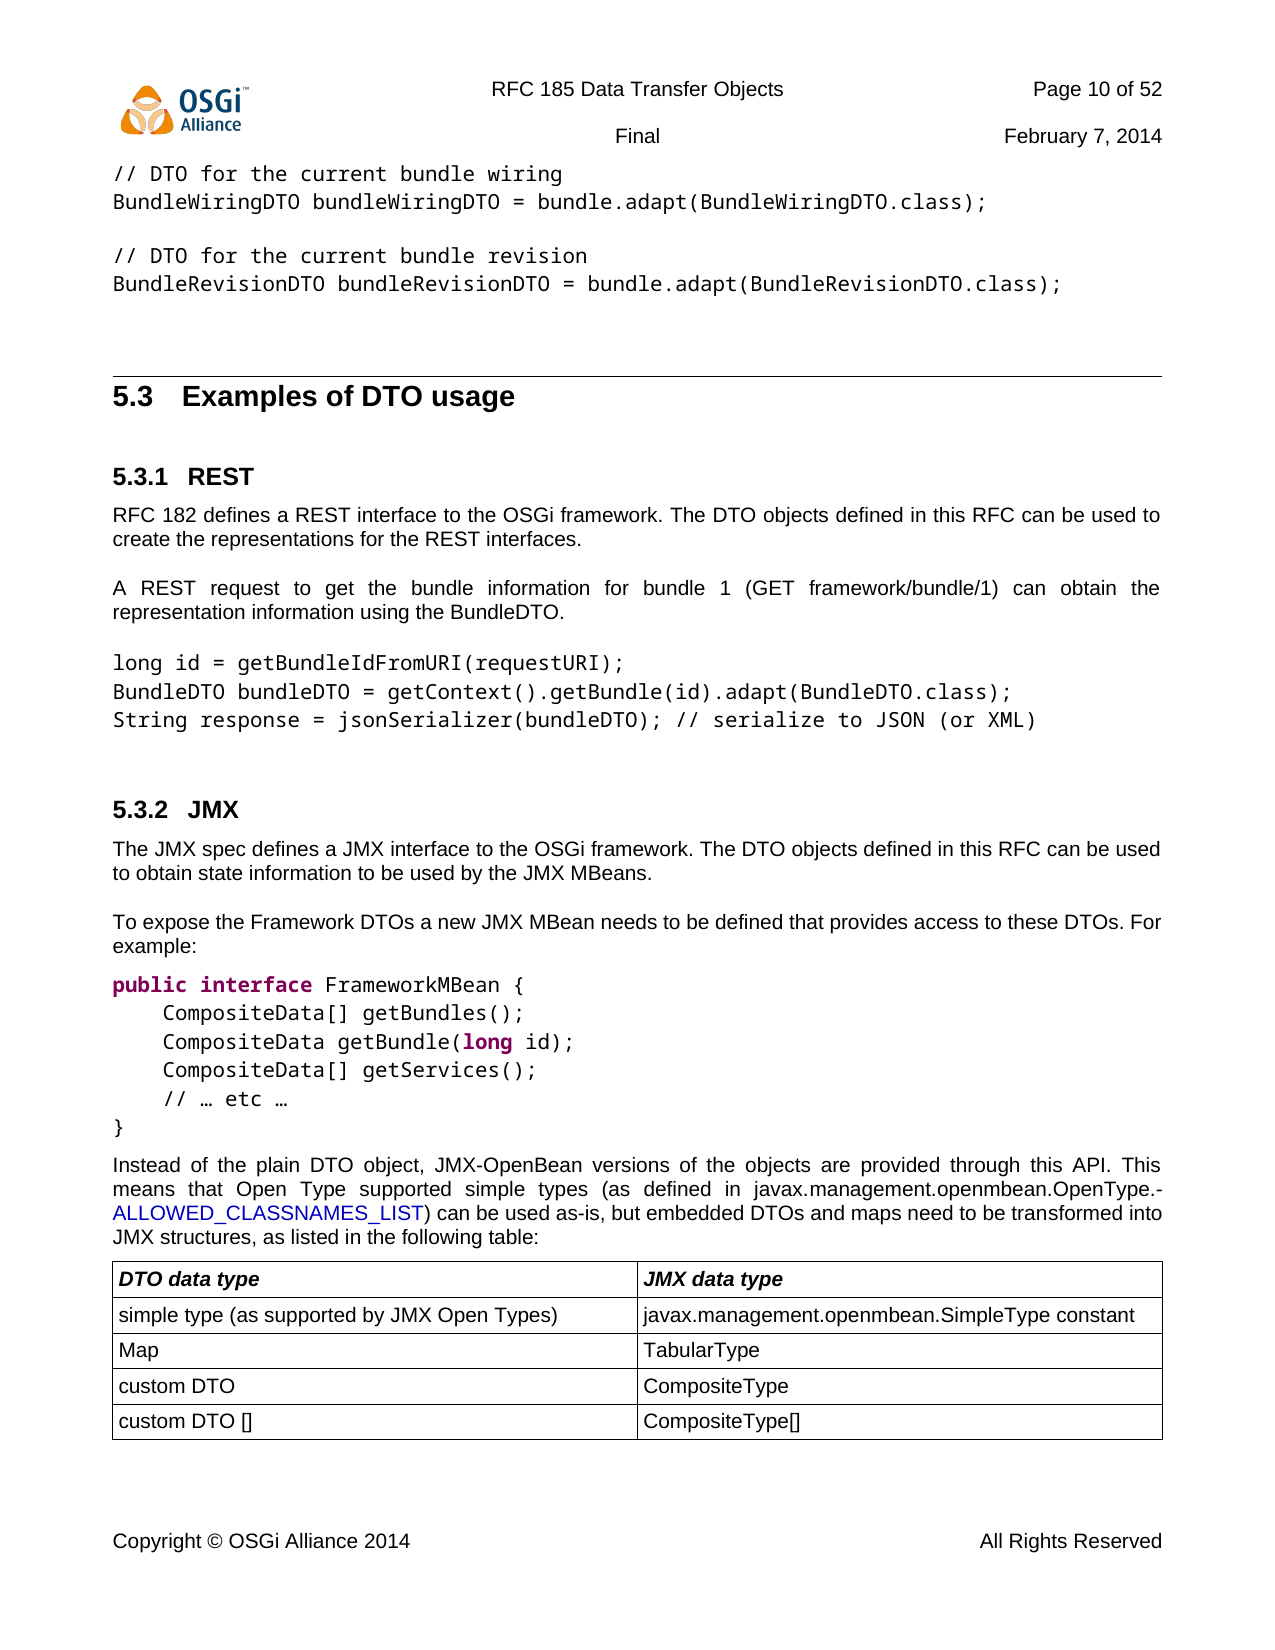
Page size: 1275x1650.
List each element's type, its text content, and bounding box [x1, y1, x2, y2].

text CompositeData[] getBundles(); [112, 998, 1162, 1027]
text // DTO for the current bundle wiring BundleWiringDTO bundleWiringDTO = bundle.adapt(BundleWiringDTO.class); [112, 159, 1162, 216]
table_header JMX data type [638, 1262, 1162, 1297]
text // DTO for the current bundle revision BundleRevisionDTO bundleRevisionDTO = bundle.adapt(BundleRevisionDTO.class); [112, 241, 1162, 298]
table_cell simple type (as supported by JMX Open Types) [113, 1298, 637, 1332]
text CompositeData getBundle(long id); [112, 1027, 1162, 1055]
subtitle Examples of DTO usage [112, 377, 1162, 412]
text CompositeData[] getServices(); [112, 1055, 1162, 1084]
table_cell javax.management.openmbean.SimpleType constant [638, 1298, 1162, 1332]
table_cell CompositeType [638, 1369, 1162, 1403]
text Instead of the plain DTO object, JMX-OpenBean versions of the objects are provided through this API. This means that Open Type supported simple types (as defined in javax.­management.­openmbean.­OpenType.­ALLOWED_CLASSNAMES_LIST) can be used as-is, but embedded DTOs and maps need to be transformed into JMX structures, as listed in the following table: [112, 1153, 1162, 1249]
text The JMX spec defines a JMX interface to the OSGi framework. The DTO objects defined in this RFC can be used to obtain state information to be used by the JMX MBeans. [112, 837, 1162, 884]
text } [112, 1112, 1162, 1141]
table_cell Map [113, 1334, 637, 1368]
subtitle JMX [112, 795, 1162, 824]
picture [113, 78, 257, 142]
text public interface FrameworkMBean { [112, 970, 1162, 998]
table_cell TabularType [638, 1334, 1162, 1368]
text RFC 182 defines a REST interface to the OSGi framework. The DTO objects defined in this RFC can be used to create the representations for the REST interfaces. [112, 503, 1162, 551]
subtitle REST [112, 461, 1162, 490]
text // … etc … [112, 1084, 1162, 1112]
text A REST request to get the bundle information for bundle 1 (GET framework/bundle/1) can obtain the representation information using the BundleDTO. [112, 576, 1162, 623]
table_cell custom DTO [] [113, 1405, 637, 1439]
table_header DTO data type [113, 1262, 637, 1297]
table_cell custom DTO [113, 1369, 637, 1403]
text To expose the Framework DTOs a new JMX MBean needs to be defined that provides access to these DTOs. For example: [112, 909, 1162, 957]
text long id = getBundleIdFromURI(requestURI); BundleDTO bundleDTO = getContext().getBundle(id).adapt(BundleDTO.class); String response = jsonSerializer(bundleDTO); // serialize to JSON (or XML) [112, 648, 1162, 734]
table_cell CompositeType[] [638, 1405, 1162, 1439]
